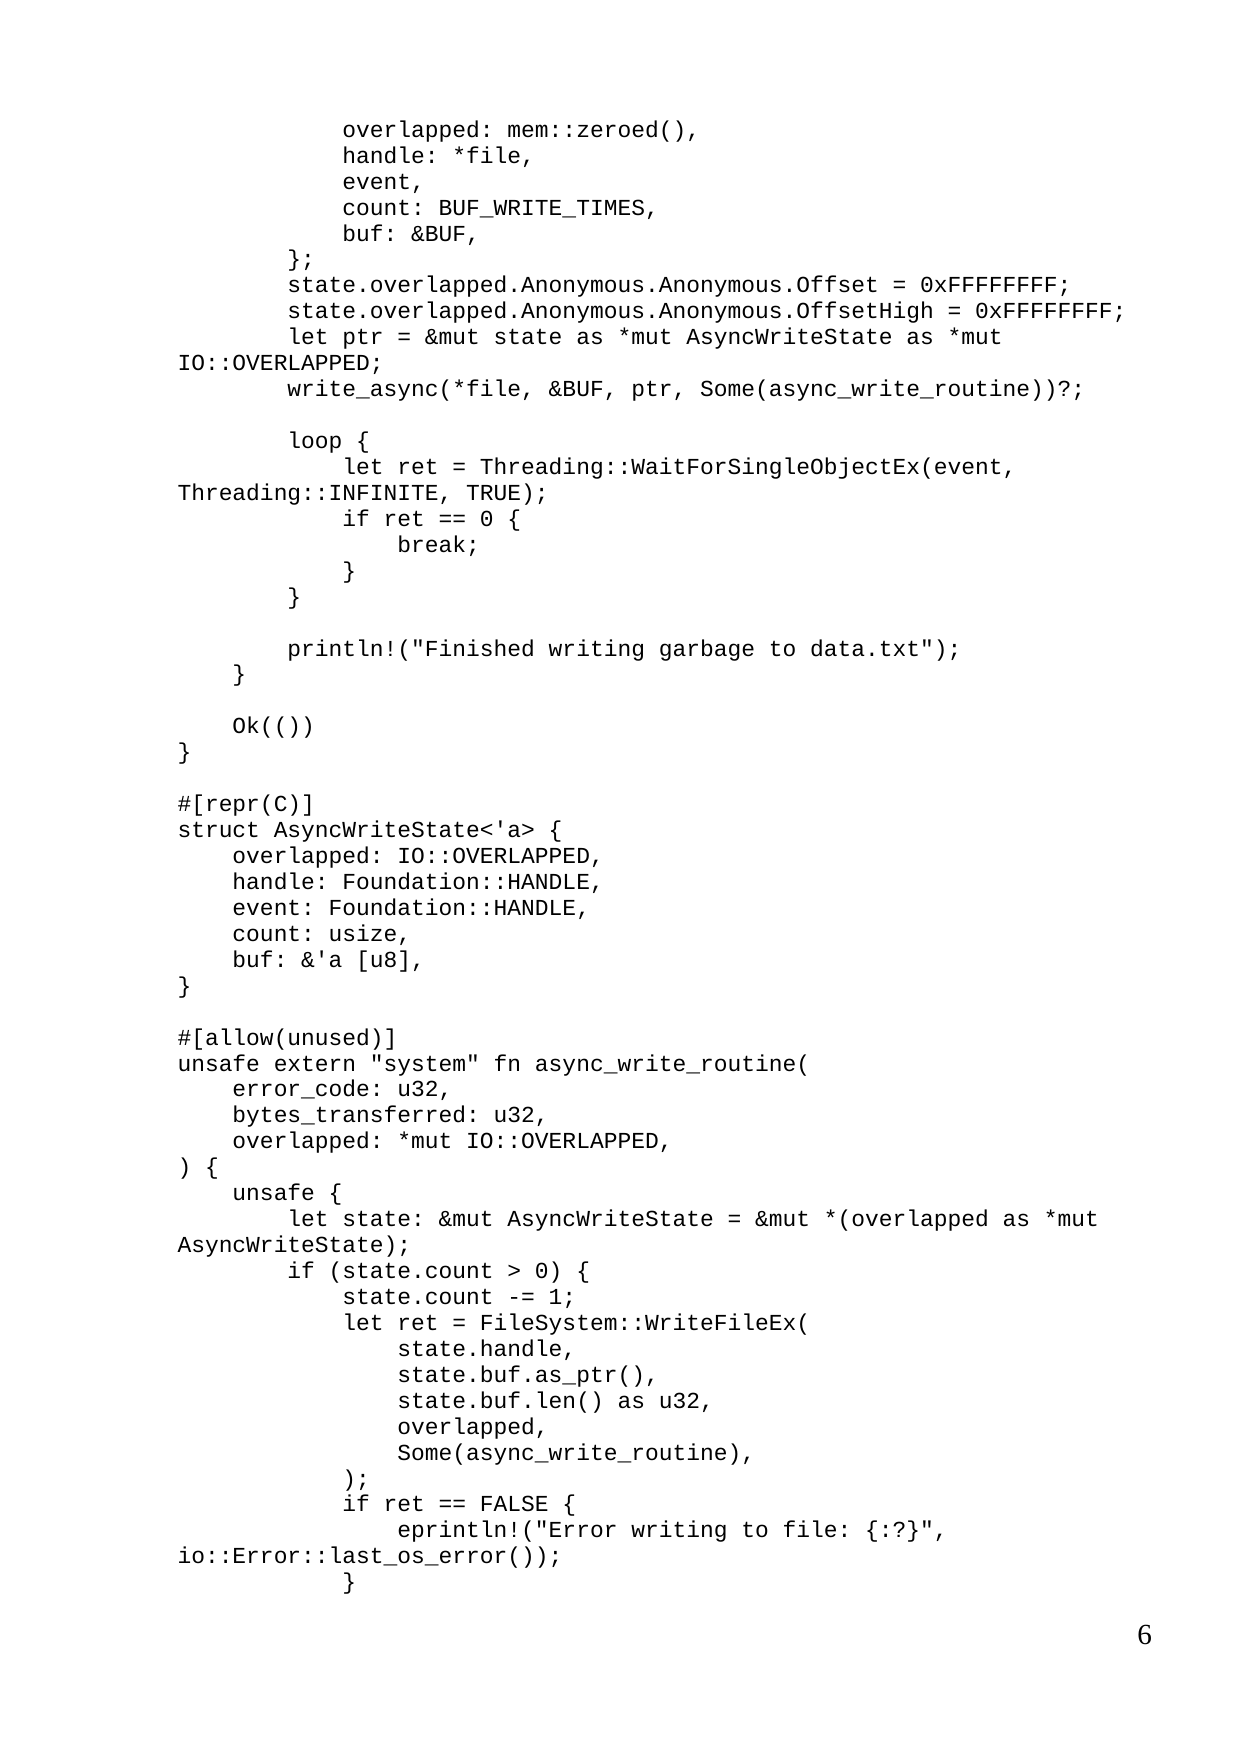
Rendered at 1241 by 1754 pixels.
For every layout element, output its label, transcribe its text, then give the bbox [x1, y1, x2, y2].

text } [177, 559, 1170, 585]
text overlapped: mem::zeroed(), [177, 118, 1170, 144]
text } [177, 1571, 1170, 1597]
text } [177, 663, 1170, 689]
text unsafe extern "system" fn async_write_routine( [177, 1052, 1170, 1078]
text Some(async_write_routine), [177, 1441, 1170, 1467]
text count: BUF_WRITE_TIMES, [177, 196, 1170, 222]
text ); [177, 1467, 1170, 1493]
text overlapped: IO::OVERLAPPED, [177, 844, 1170, 870]
text ) { [177, 1156, 1170, 1182]
text let ptr = &mut state as *mut AsyncWriteState as *mut IO::OVERLAPPED; [177, 326, 1170, 377]
text }; [177, 248, 1170, 274]
text let state: &mut AsyncWriteState = &mut *(overlapped as *mut AsyncWriteState); [177, 1207, 1170, 1259]
text #[repr(C)] [177, 792, 1170, 818]
text } [177, 741, 1170, 767]
text loop { [177, 429, 1170, 455]
text state.buf.len() as u32, [177, 1389, 1170, 1415]
text buf: &'a [u8], [177, 948, 1170, 974]
text bytes_transferred: u32, [177, 1104, 1170, 1130]
text state.buf.as_ptr(), [177, 1363, 1170, 1389]
text event: Foundation::HANDLE, [177, 896, 1170, 922]
text if ret == FALSE { [177, 1493, 1170, 1519]
text overlapped, [177, 1415, 1170, 1441]
text } [177, 974, 1170, 1000]
text #[allow(unused)] [177, 1026, 1170, 1052]
text state.count -= 1; [177, 1285, 1170, 1311]
text state.overlapped.Anonymous.Anonymous.OffsetHigh = 0xFFFFFFFF; [177, 300, 1170, 326]
text Ok(()) [177, 715, 1170, 741]
text buf: &BUF, [177, 222, 1170, 248]
text write_async(*file, &BUF, ptr, Some(async_write_routine))?; [177, 377, 1170, 403]
text println!("Finished writing garbage to data.txt"); [177, 637, 1170, 663]
text state.overlapped.Anonymous.Anonymous.Offset = 0xFFFFFFFF; [177, 274, 1170, 300]
text eprintln!("Error writing to file: {:?}", io::Error::last_os_error()); [177, 1519, 1170, 1571]
text error_code: u32, [177, 1078, 1170, 1104]
text break; [177, 533, 1170, 559]
text count: usize, [177, 922, 1170, 948]
text if ret == 0 { [177, 507, 1170, 533]
text state.handle, [177, 1337, 1170, 1363]
text handle: Foundation::HANDLE, [177, 870, 1170, 896]
text handle: *file, [177, 144, 1170, 170]
text unsafe { [177, 1182, 1170, 1207]
text let ret = Threading::WaitForSingleObjectEx(event, Threading::INFINITE, TRUE); [177, 455, 1170, 507]
text } [177, 585, 1170, 611]
text event, [177, 170, 1170, 196]
text if (state.count > 0) { [177, 1259, 1170, 1285]
text struct AsyncWriteState<'a> { [177, 818, 1170, 844]
text overlapped: *mut IO::OVERLAPPED, [177, 1130, 1170, 1156]
text let ret = FileSystem::WriteFileEx( [177, 1311, 1170, 1337]
